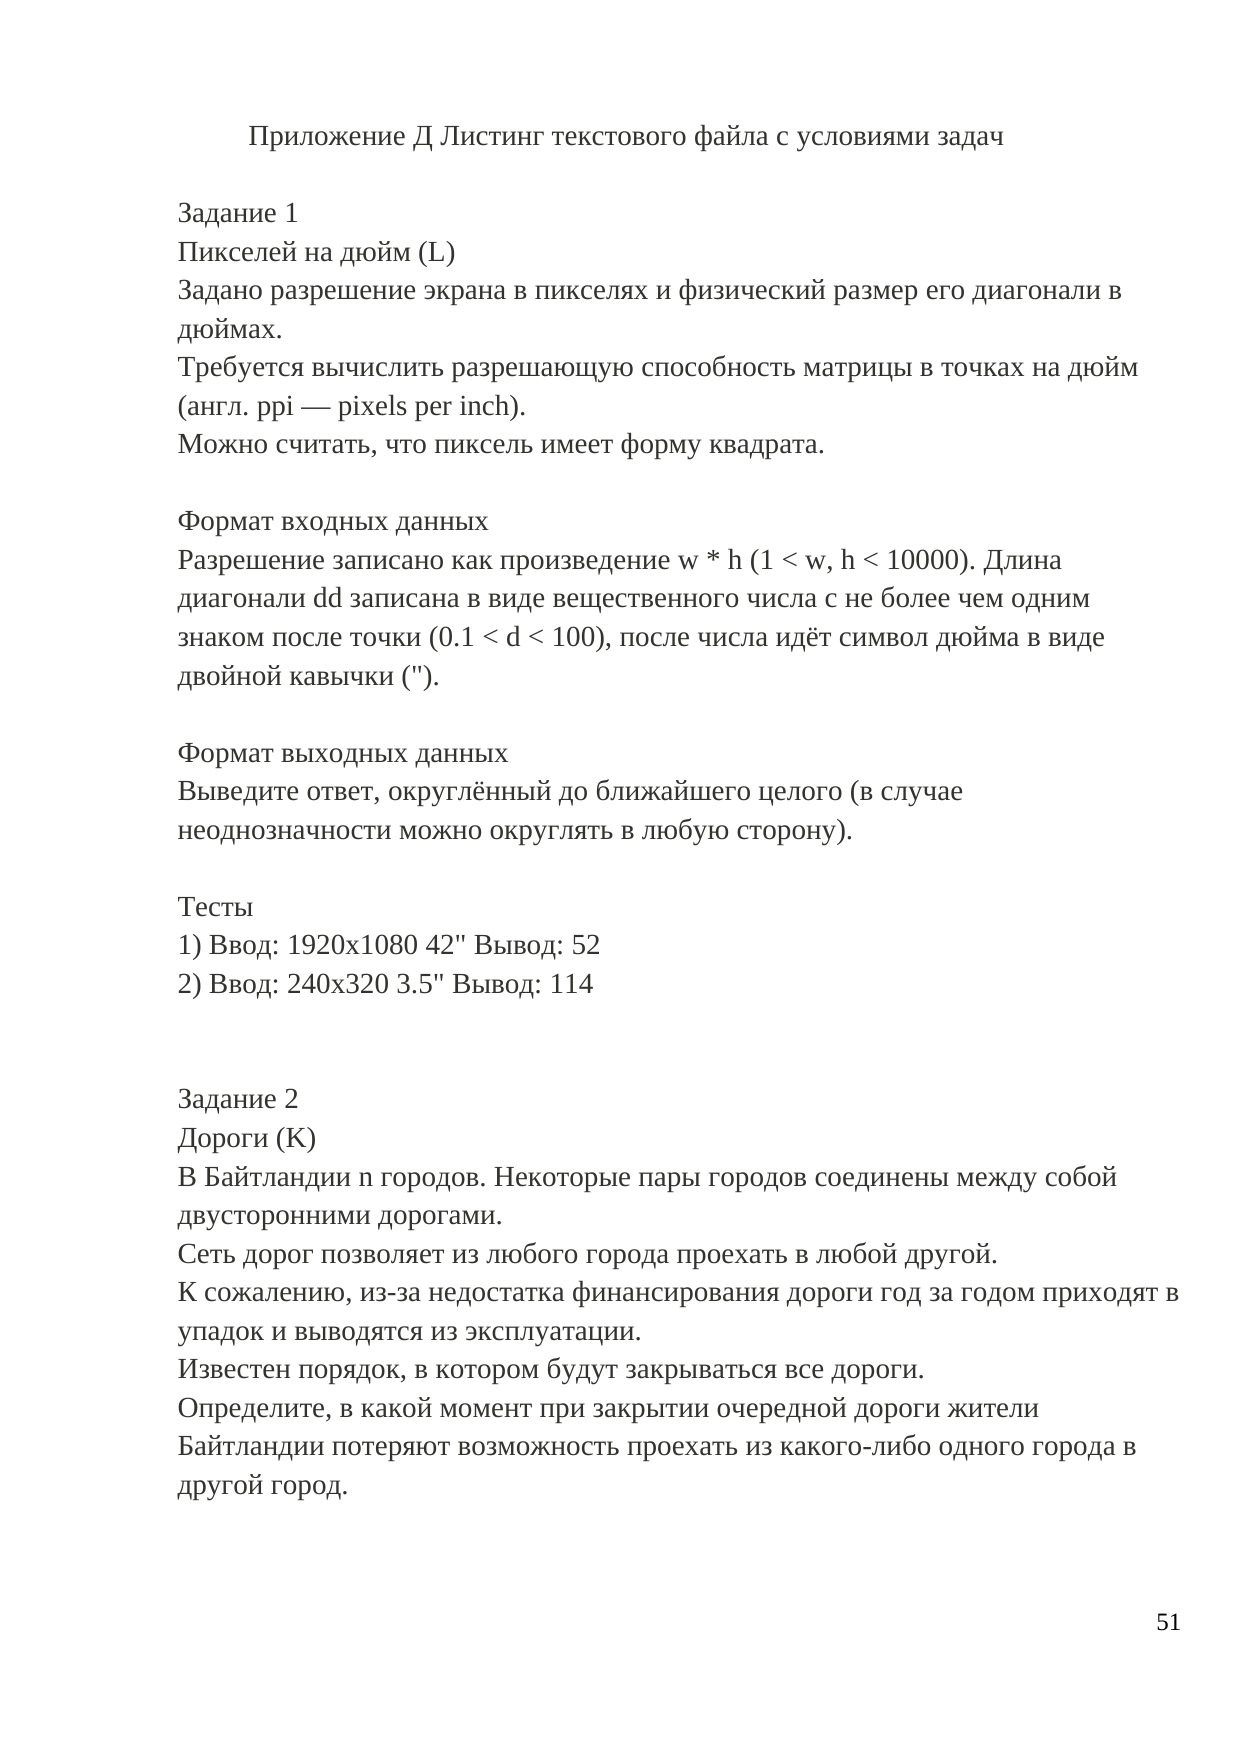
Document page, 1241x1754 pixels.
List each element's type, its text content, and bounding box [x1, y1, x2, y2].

text Дороги (K) [177, 1120, 1181, 1154]
text Формат выходных данных [177, 735, 1181, 768]
text В Байтландии n городов. Некоторые пары городов соединены между собой двусторонними дорогами. [177, 1159, 1181, 1231]
text Определите, в какой момент при закрытии очередной дороги жители Байтландии потеряют возможность проехать из какого-либо одного города в другой город. [177, 1390, 1181, 1501]
text Пикселей на дюйм (L) [177, 234, 1181, 267]
text Разрешение записано как произведение w * h (1 < w, h < 10000). Длина диагонали dd записана в виде вещественного числа с не более чем одним знаком после точки (0.1 < d < 100), после числа идёт символ дюйма в виде двойной кавычки ("). [177, 542, 1181, 691]
text Задание 2 [177, 1082, 1181, 1115]
text Задано разрешение экрана в пикселях и физический размер его диагонали в дюймах. [177, 272, 1181, 344]
text Можно считать, что пиксель имеет форму квадрата. [177, 426, 1181, 460]
text К сожалению, из-за недостатка финансирования дороги год за годом приходят в упадок и выводятся из эксплуатации. [177, 1274, 1181, 1346]
text 2) Ввод: 240x320 3.5" Вывод: 114 [177, 966, 1181, 999]
text 1) Ввод: 1920x1080 42" Вывод: 52 [177, 927, 1181, 961]
text Сеть дорог позволяет из любого города проехать в любой другой. [177, 1236, 1181, 1269]
text Формат входных данных [177, 503, 1181, 537]
text Выведите ответ, округлённый до ближайшего целого (в случае неоднозначности можно округлять в любую сторону). [177, 773, 1181, 845]
text Задание 1 [177, 195, 1181, 229]
text Приложение Д Листинг текстового файла с условиями задач [177, 118, 1181, 152]
text Тесты [177, 889, 1181, 922]
text Известен порядок, в котором будут закрываться все дороги. [177, 1351, 1181, 1385]
text Требуется вычислить разрешающую способность матрицы в точках на дюйм (англ. ppi — pixels per inch). [177, 349, 1181, 421]
